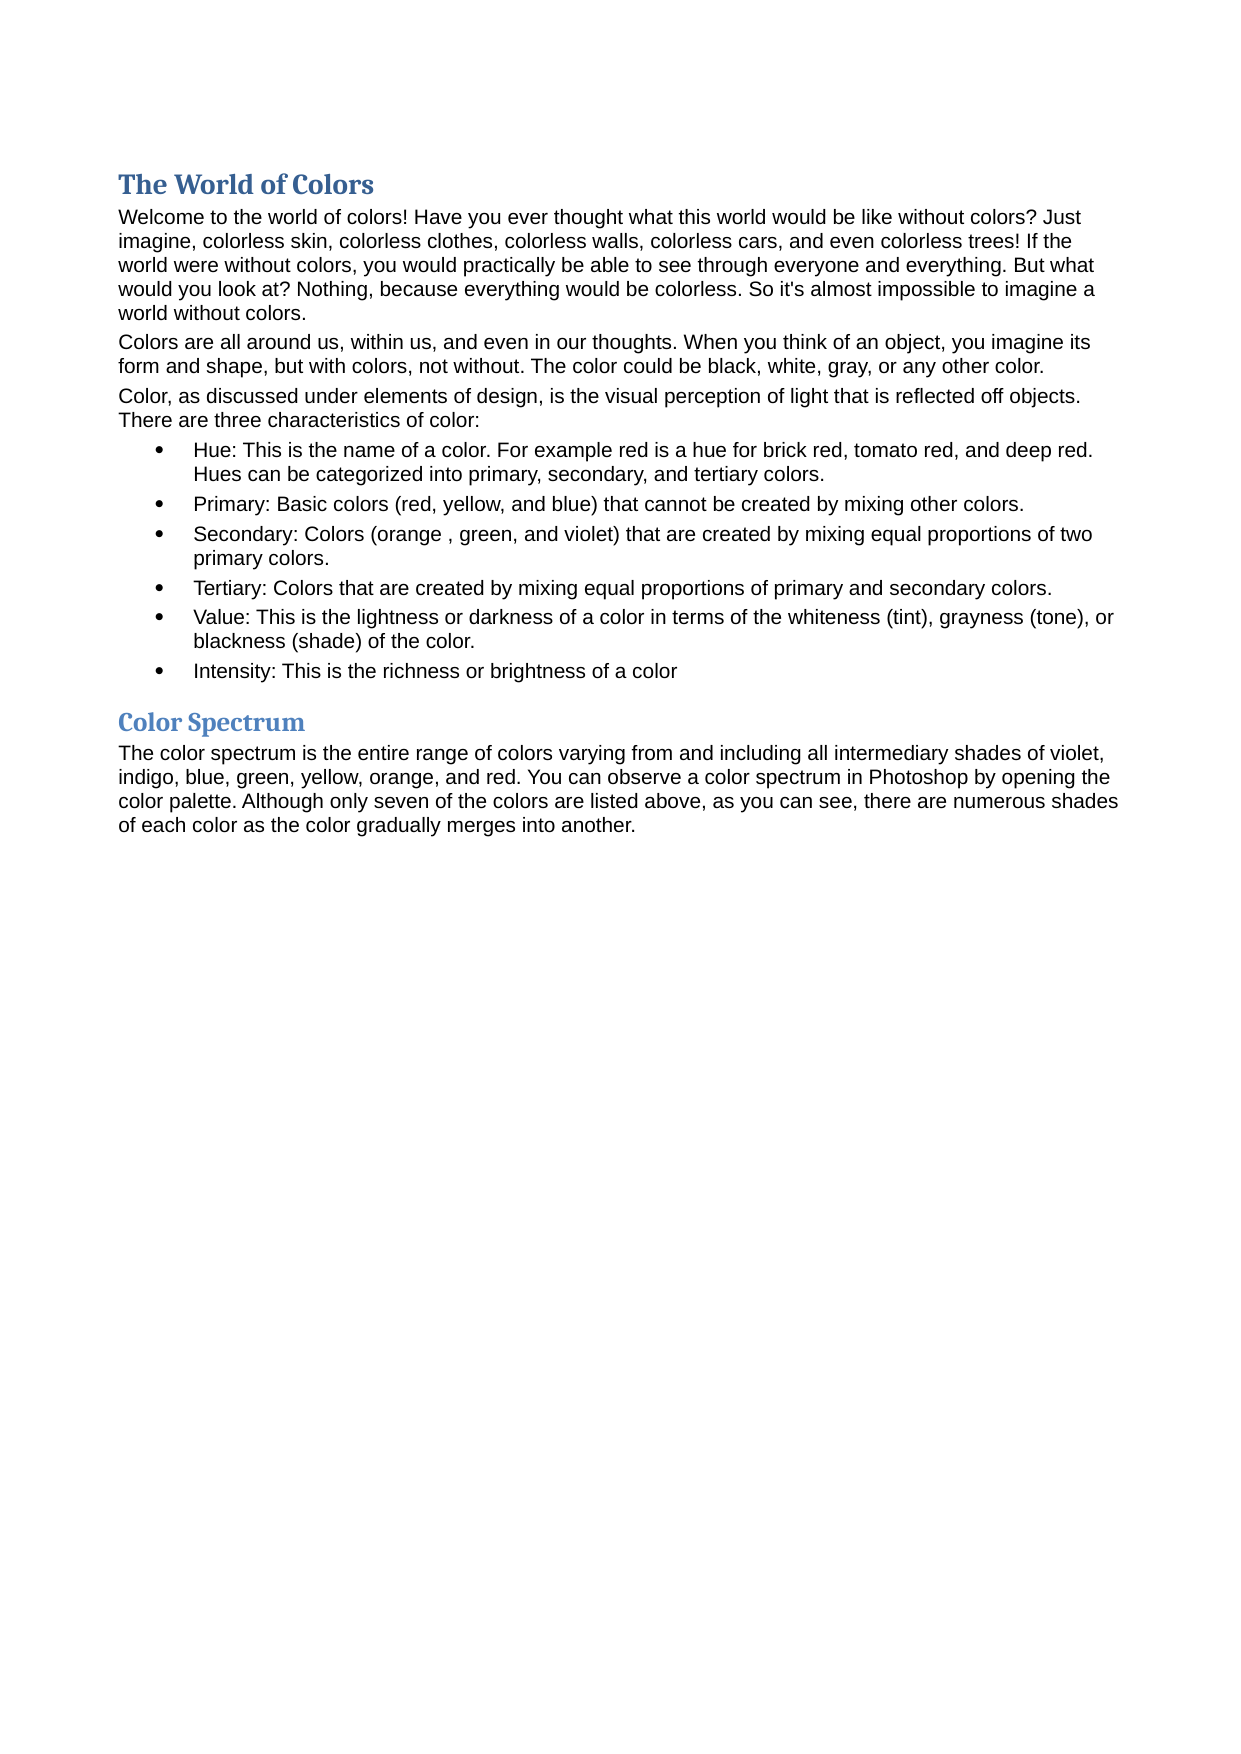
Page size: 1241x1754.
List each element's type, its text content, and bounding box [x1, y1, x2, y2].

list Value: This is the lightness or darkness of a color in terms of the whiteness (tint), grayness (tone), or blackness (shade) of the color. [156, 605, 1122, 653]
list Primary: Basic colors (red, yellow, and blue) that cannot be created by mixing other colors. [156, 492, 1122, 516]
text Colors are all around us, within us, and even in our thoughts. When you think of an object, you imagine its form and shape, but with colors, not without. The color could be black, white, gray, or any other color. [118, 330, 1122, 378]
list Secondary: Colors (orange , green, and violet) that are created by mixing equal proportions of two primary colors. [156, 521, 1122, 569]
subtitle Color Spectrum [118, 707, 1122, 738]
list Hue: This is the name of a color. For example red is a hue for brick red, tomato red, and deep red. Hues can be categorized into primary, secondary, and tertiary colors. [156, 438, 1122, 486]
text The color spectrum is the entire range of colors varying from and including all intermediary shades of violet, indigo, blue, green, yellow, orange, and red. You can observe a color spectrum in Photoshop by opening the color palette. Although only seven of the colors are listed above, as you can see, there are numerous shades of each color as the color gradually merges into another. [118, 741, 1122, 837]
subtitle The World of Colors [118, 168, 1122, 202]
list Tertiary: Colors that are created by mixing equal proportions of primary and secondary colors. [156, 575, 1122, 599]
text Welcome to the world of colors! Have you ever thought what this world would be like without colors? Just imagine, colorless skin, colorless clothes, colorless walls, colorless cars, and even colorless trees! If the world were without colors, you would practically be able to see through everyone and everything. But what would you look at? Nothing, because everything would be colorless. So it's almost impossible to imagine a world without colors. [118, 204, 1122, 324]
text Color, as discussed under elements of design, is the visual perception of light that is reflected off objects. There are three characteristics of color: [118, 384, 1122, 432]
list Intensity: This is the richness or brightness of a color [156, 659, 1122, 683]
